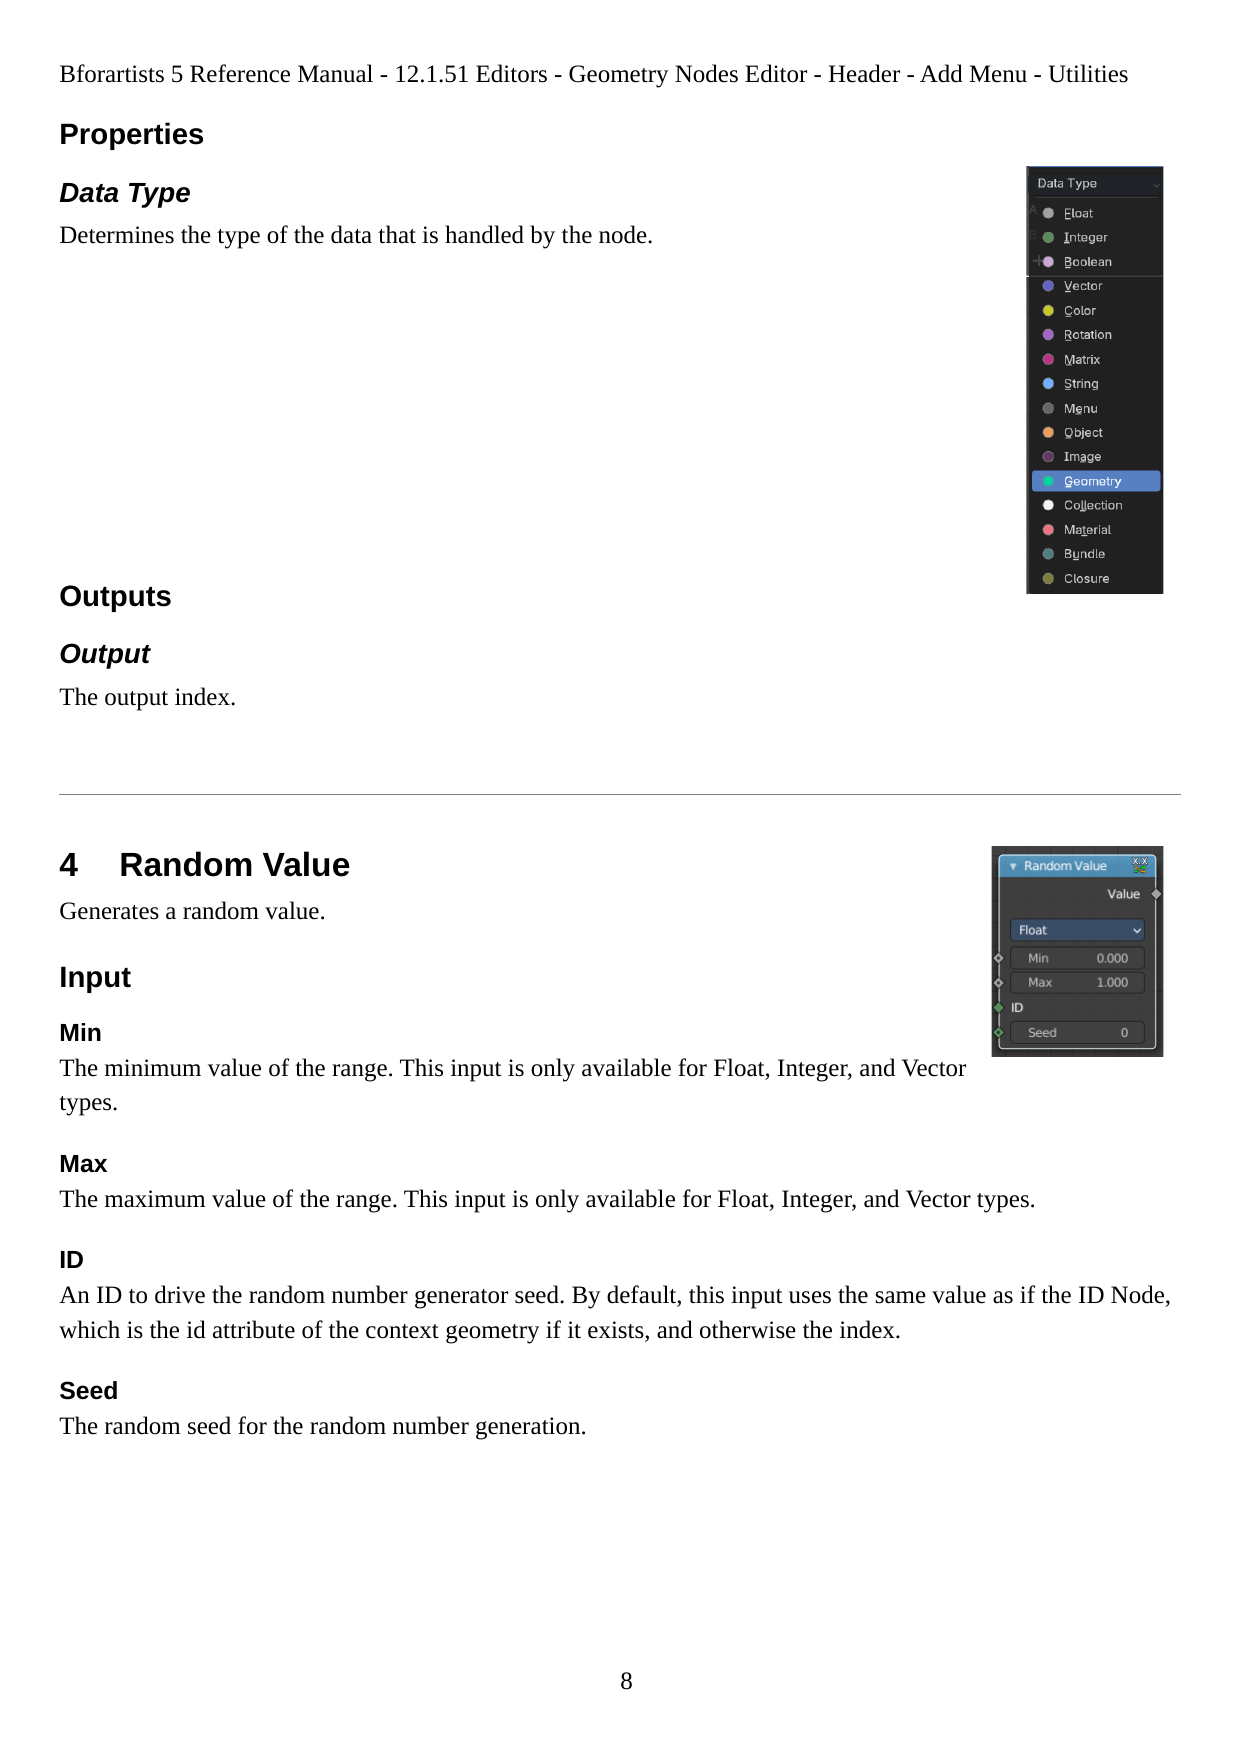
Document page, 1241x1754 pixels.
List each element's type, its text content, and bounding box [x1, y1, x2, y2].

text The output index. [59, 682, 1181, 710]
text Generates a random value. [59, 896, 991, 924]
subtitle ID [59, 1245, 1181, 1274]
subtitle [1164, 1018, 1181, 1047]
text Determines the type of the data that is handled by the node. [59, 220, 1026, 249]
text The maximum value of the range. This input is only available for Float, Integer, and Vector types. [59, 1184, 1181, 1213]
text An ID to drive the random number generator seed. By default, this input uses the same value as if the ID Node, which is the id attribute of the context geometry if it exists, and otherwise the index. [59, 1280, 1181, 1343]
subtitle [1164, 176, 1181, 208]
picture [991, 846, 1164, 1057]
picture [1026, 166, 1164, 594]
subtitle [1164, 959, 1181, 993]
subtitle Outputs [59, 578, 1181, 612]
subtitle Min [59, 1018, 991, 1047]
subtitle Max [59, 1149, 1181, 1178]
subtitle Random Value [59, 845, 1181, 883]
text The minimum value of the range. This input is only available for Float, Integer, and Vector types. [59, 1053, 1181, 1116]
subtitle Data Type [59, 176, 1026, 208]
subtitle Output [59, 637, 1181, 669]
subtitle Input [59, 959, 991, 993]
text The random seed for the random number generation. [59, 1411, 1181, 1440]
subtitle Seed [59, 1376, 1181, 1405]
subtitle Properties [59, 117, 1181, 151]
